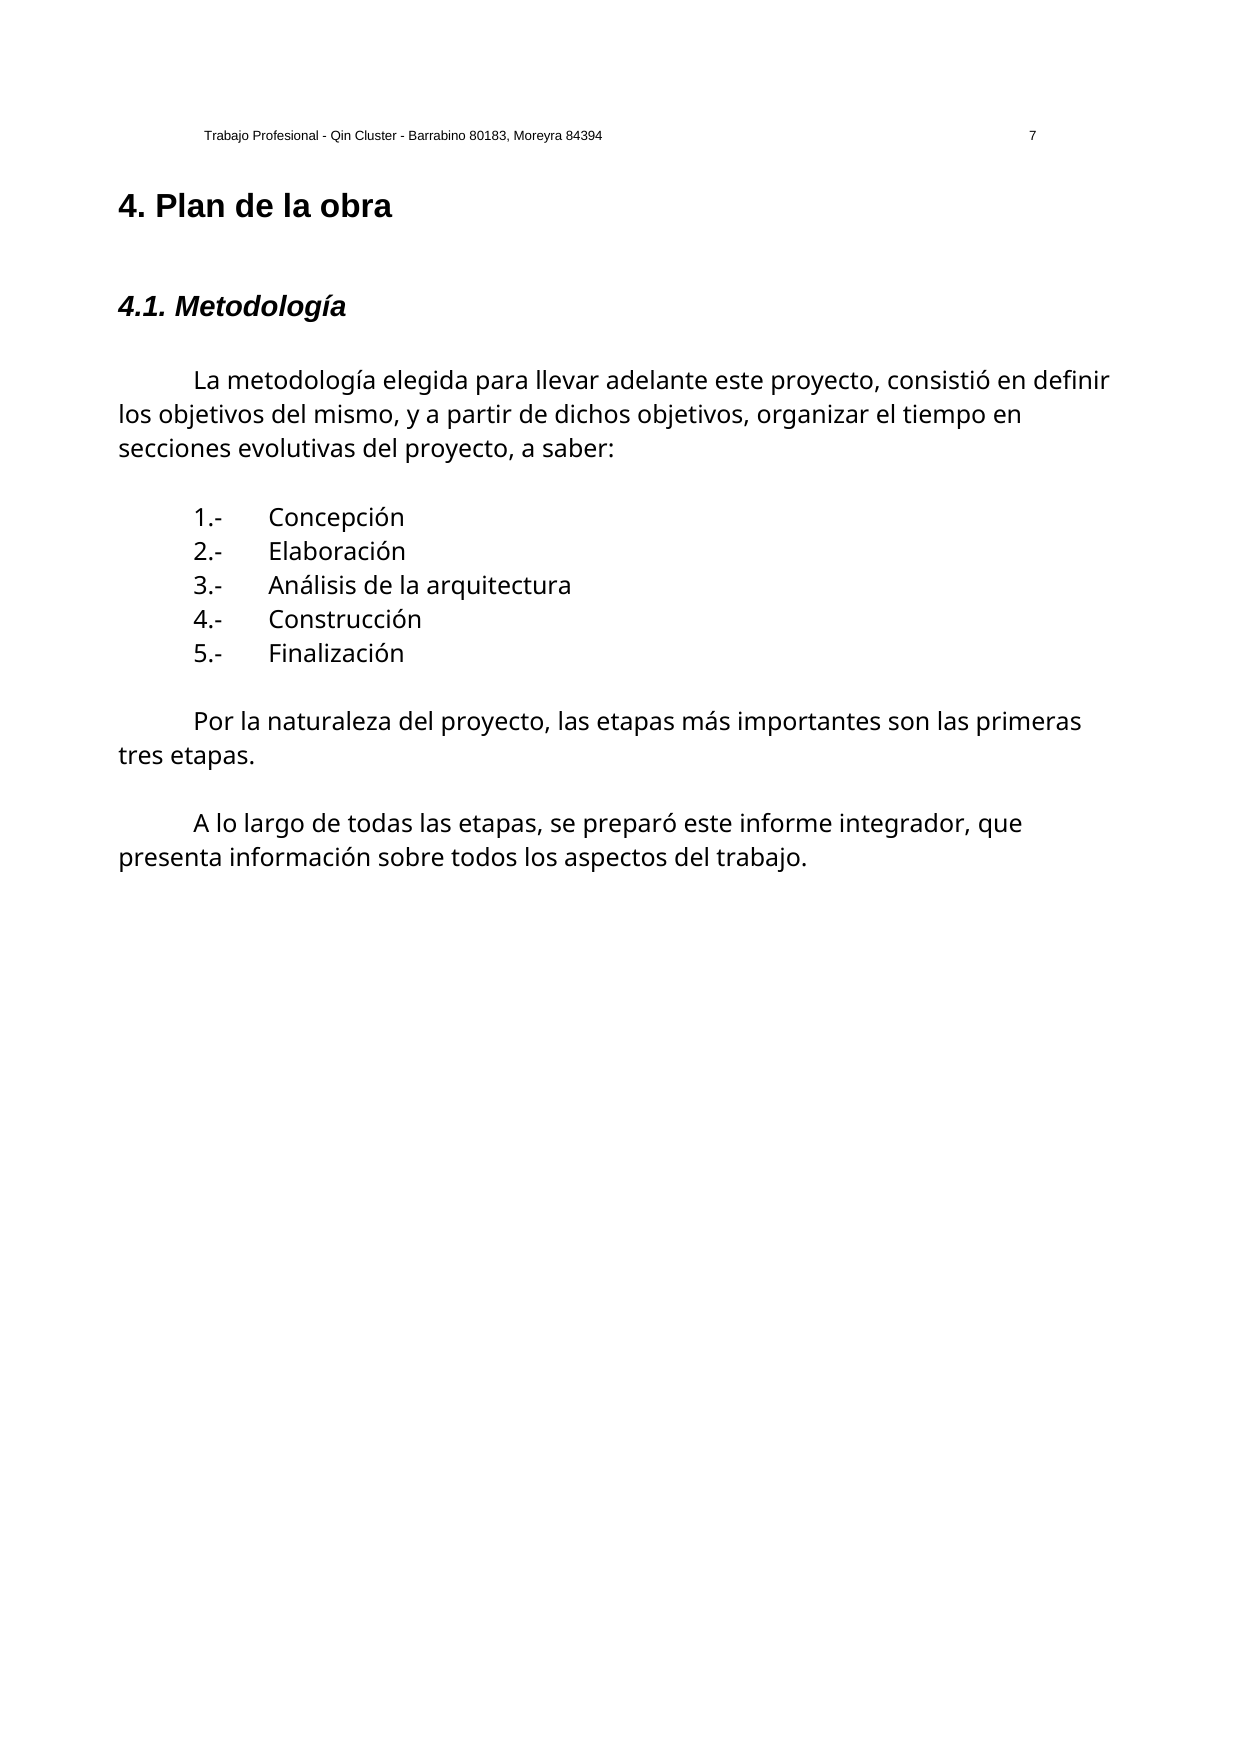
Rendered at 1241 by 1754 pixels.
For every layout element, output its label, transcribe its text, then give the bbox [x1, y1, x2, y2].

subtitle 4.1. Metodología [118, 290, 1122, 323]
text 1.- Concepción [118, 499, 1122, 533]
text 4.- Construcción [118, 601, 1122, 636]
text A lo largo de todas las etapas, se preparó este informe integrador, que presenta información sobre todos los aspectos del trabajo. [118, 806, 1122, 874]
subtitle 4. Plan de la obra [118, 187, 1122, 225]
text Por la naturaleza del proyecto, las etapas más importantes son las primeras tres etapas. [118, 704, 1122, 772]
text La metodología elegida para llevar adelante este proyecto, consistió en definir los objetivos del mismo, y a partir de dichos objetivos, organizar el tiempo en secciones evolutivas del proyecto, a saber: [118, 363, 1122, 465]
text 5.- Finalización [118, 636, 1122, 669]
text 2.- Elaboración [118, 533, 1122, 567]
text 3.- Análisis de la arquitectura [118, 567, 1122, 601]
